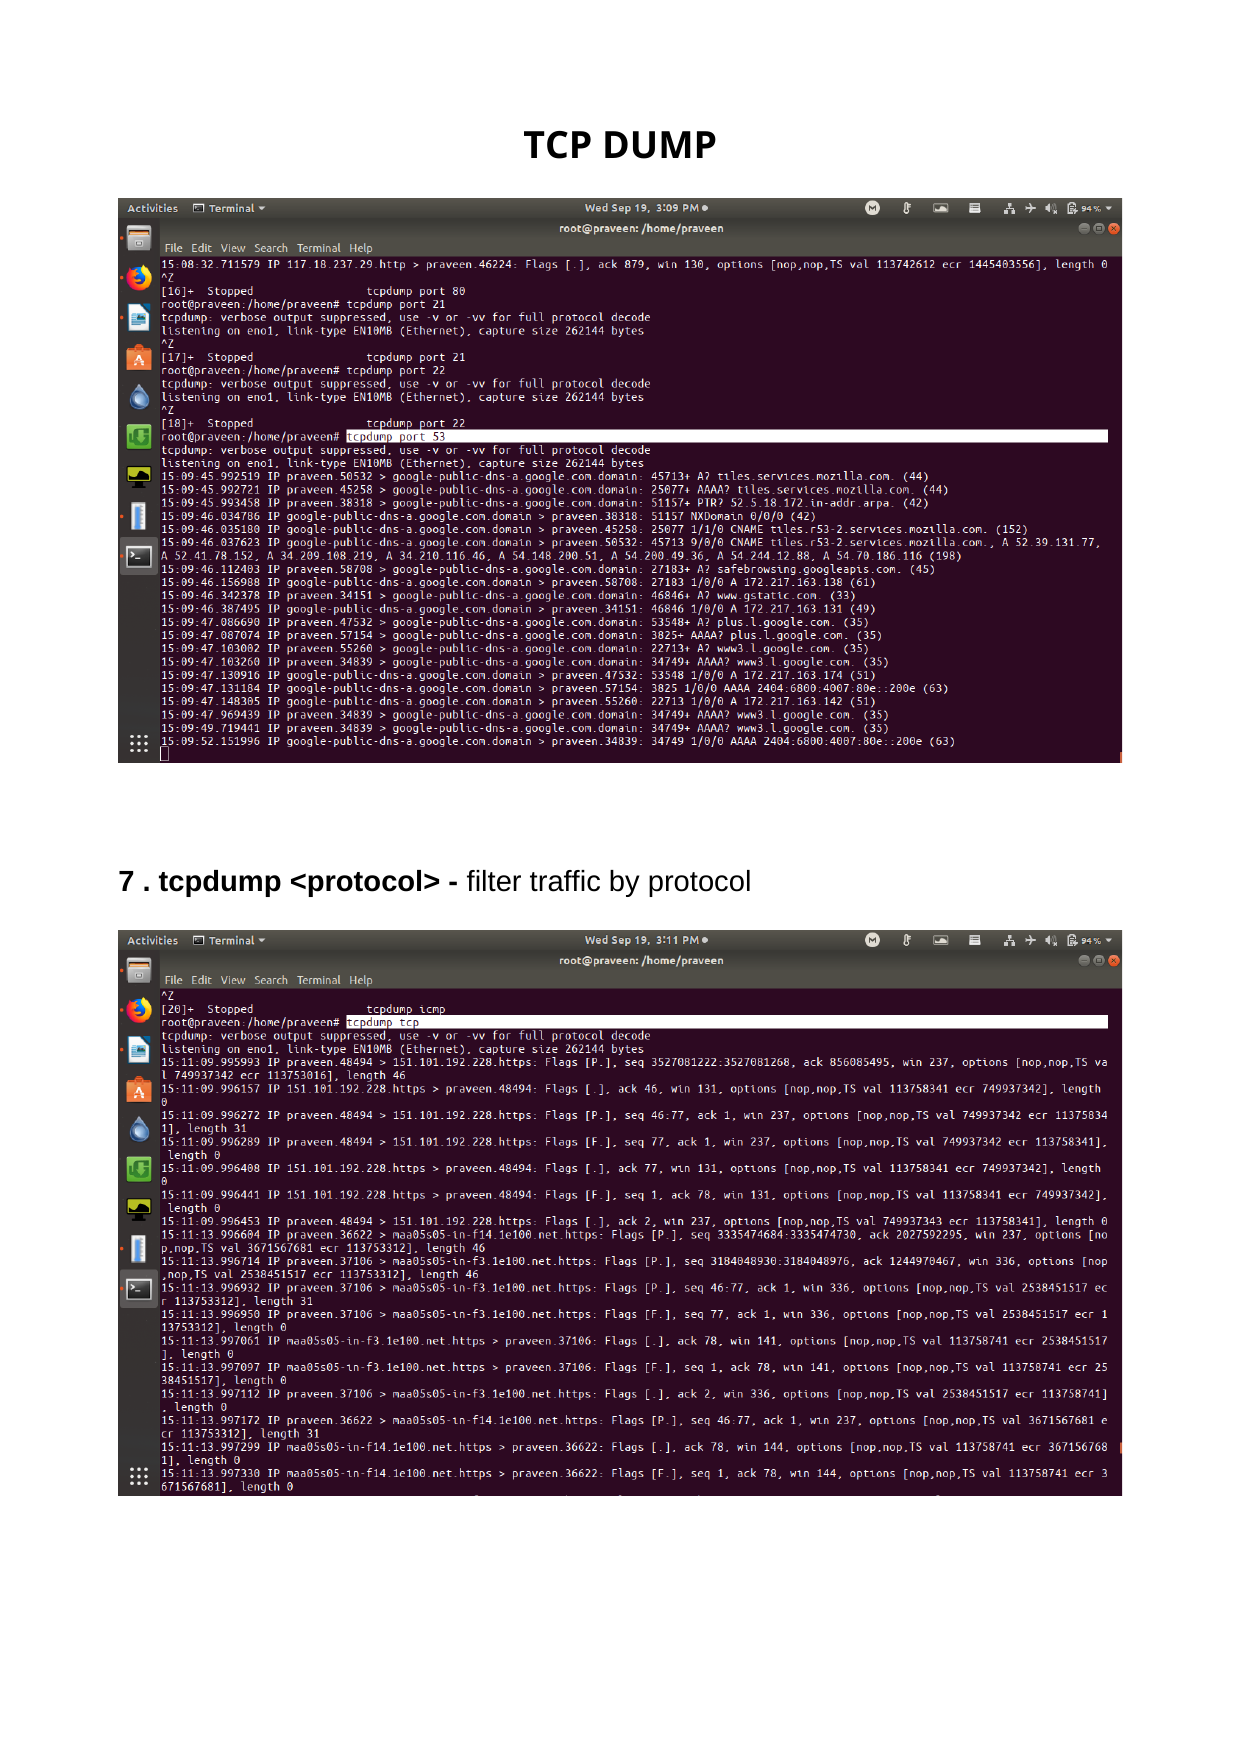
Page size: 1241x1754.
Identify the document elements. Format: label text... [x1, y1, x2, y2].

text 7 . tcpdump <protocol> - filter traffic by protocol [118, 864, 1122, 897]
picture [118, 930, 1123, 1496]
picture [118, 198, 1123, 763]
